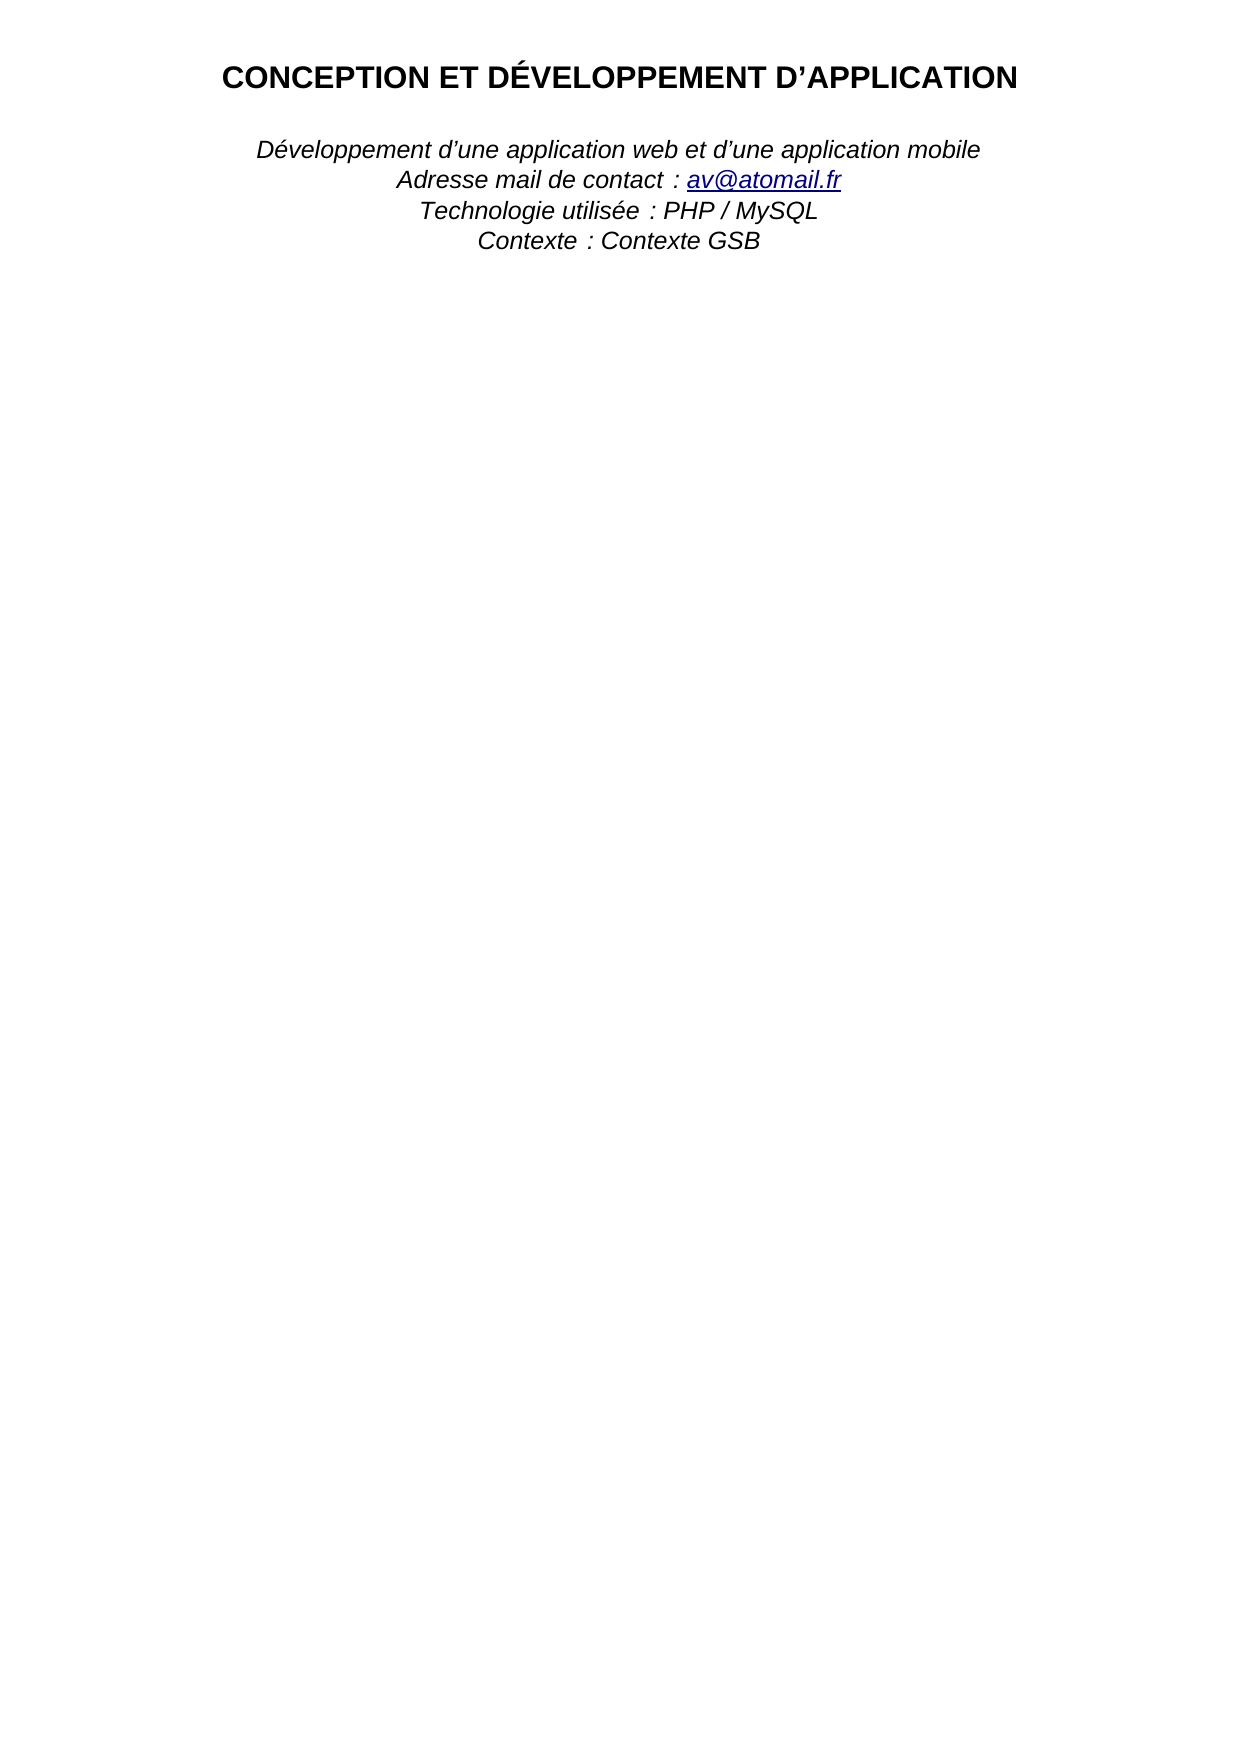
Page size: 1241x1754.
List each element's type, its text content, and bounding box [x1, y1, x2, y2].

text Contexte : Contexte GSB [59, 226, 1181, 255]
text Adresse mail de contact : av@atomail.fr [59, 166, 1181, 194]
text CONCEPTION ET DÉVELOPPEMENT D’APPLICATION [59, 59, 1181, 95]
text Technologie utilisée : PHP / MySQL [59, 196, 1181, 225]
text Développement d’une application web et d’une application mobile [59, 135, 1181, 164]
